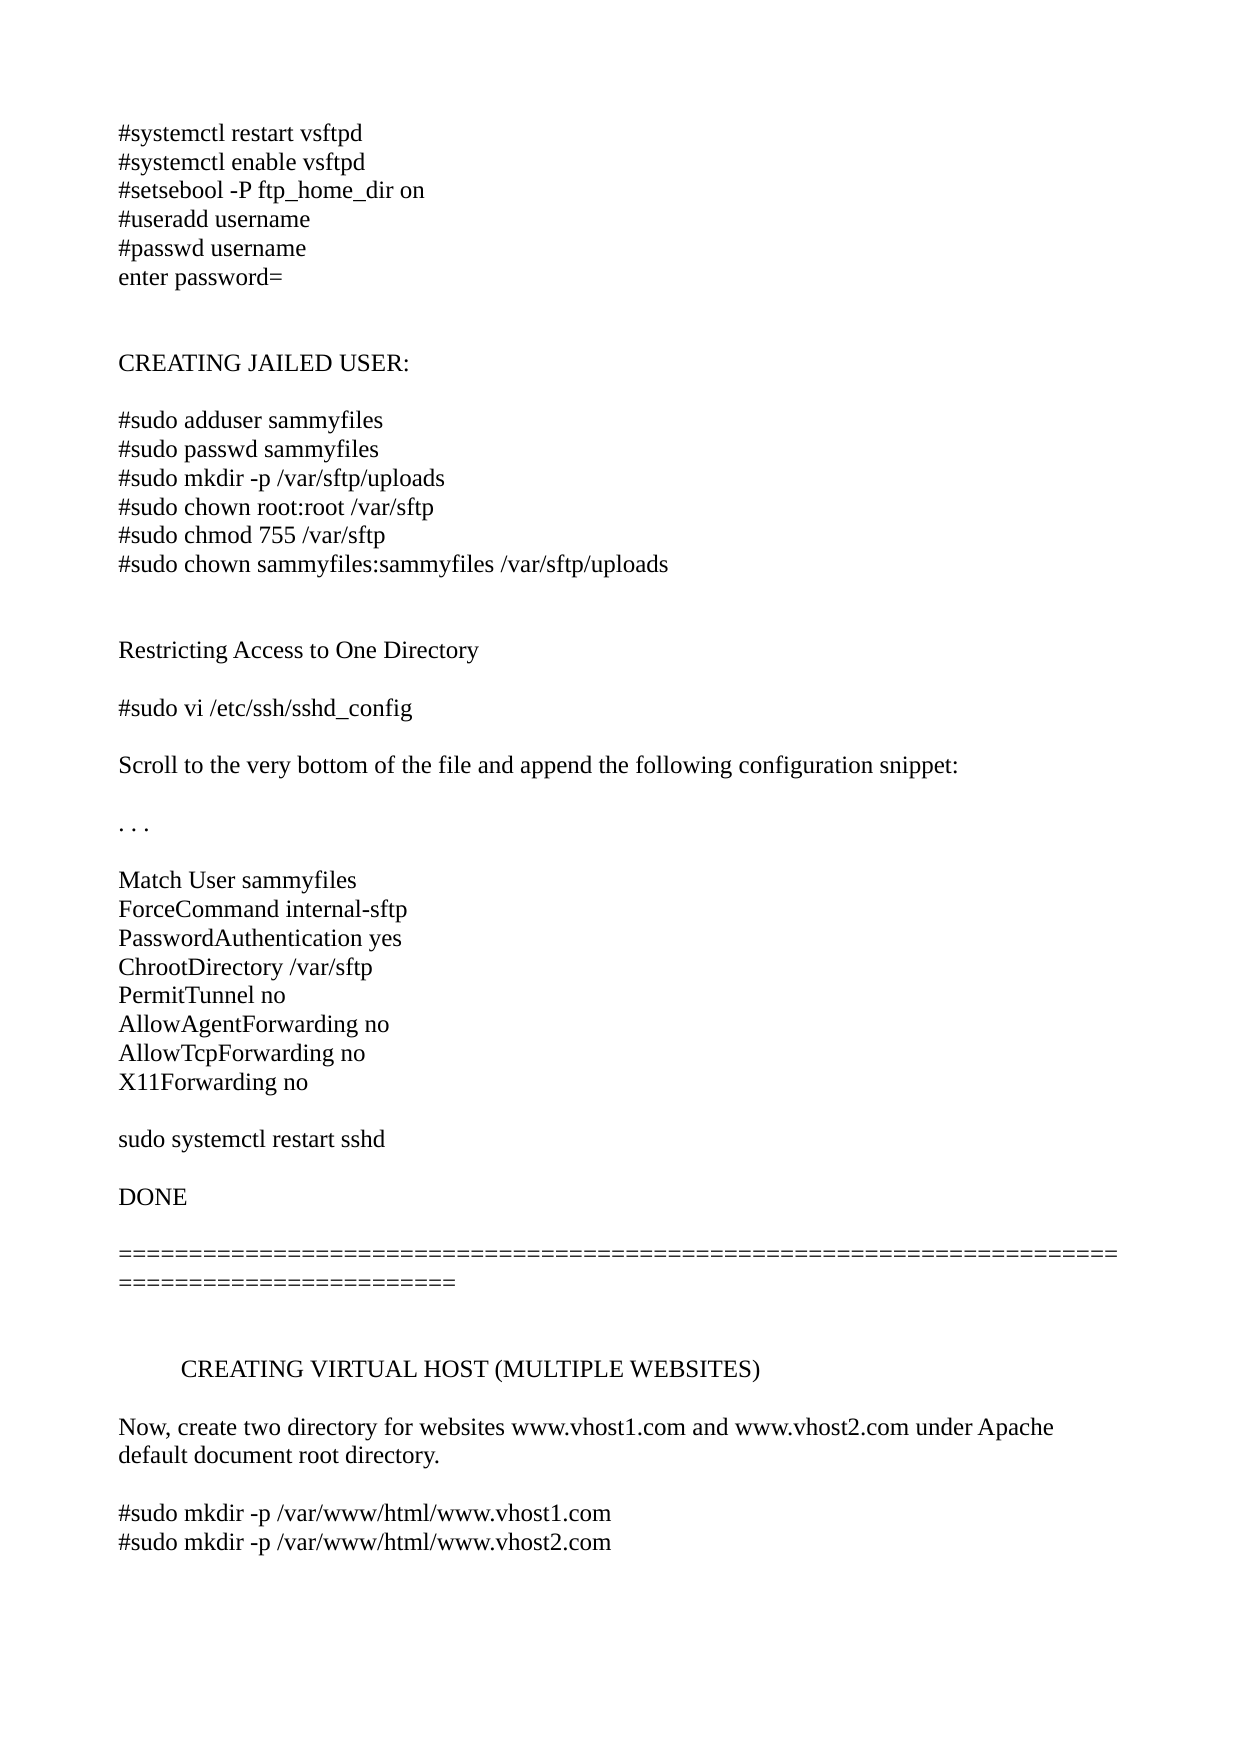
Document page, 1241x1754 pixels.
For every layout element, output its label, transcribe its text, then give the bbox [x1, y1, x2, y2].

text CREATING VIRTUAL HOST (MULTIPLE WEBSITES) [118, 1354, 1122, 1383]
text ForceCommand internal-sftp [118, 894, 1122, 923]
text #sudo adduser sammyfiles [118, 406, 1122, 434]
text AllowTcpForwarding no [118, 1038, 1122, 1067]
text #sudo vi /etc/ssh/sshd_config [118, 693, 1122, 722]
text #useradd username [118, 204, 1122, 233]
text X11Forwarding no [118, 1067, 1122, 1096]
text Restricting Access to One Directory [118, 636, 1122, 664]
text AllowAgentForwarding no [118, 1009, 1122, 1038]
text #sudo mkdir -p /var/sftp/uploads [118, 463, 1122, 492]
text Match User sammyfiles [118, 866, 1122, 894]
text enter password= [118, 262, 1122, 291]
text #systemctl enable vsftpd [118, 147, 1122, 176]
text #sudo mkdir -p /var/www/html/www.vhost1.com [118, 1498, 1122, 1527]
text DONE [118, 1182, 1122, 1211]
text CREATING JAILED USER: [118, 348, 1122, 377]
text =============================================================================================== [118, 1239, 1122, 1297]
text #sudo chmod 755 /var/sftp [118, 521, 1122, 549]
text #sudo chown sammyfiles:sammyfiles /var/sftp/uploads [118, 549, 1122, 578]
text . . . [118, 808, 1122, 837]
text #sudo passwd sammyfiles [118, 434, 1122, 463]
text Now, create two directory for websites www.vhost1.com and www.vhost2.com under Apache default document root directory. [118, 1412, 1122, 1469]
text #setsebool -P ftp_home_dir on [118, 176, 1122, 204]
text Scroll to the very bottom of the file and append the following configuration snippet: [118, 751, 1122, 779]
text #passwd username [118, 233, 1122, 262]
text sudo systemctl restart sshd [118, 1124, 1122, 1153]
text #sudo chown root:root /var/sftp [118, 492, 1122, 521]
text PermitTunnel no [118, 981, 1122, 1009]
text #sudo mkdir -p /var/www/html/www.vhost2.com [118, 1527, 1122, 1556]
text ChrootDirectory /var/sftp [118, 952, 1122, 981]
text #systemctl restart vsftpd [118, 118, 1122, 147]
text PasswordAuthentication yes [118, 923, 1122, 952]
